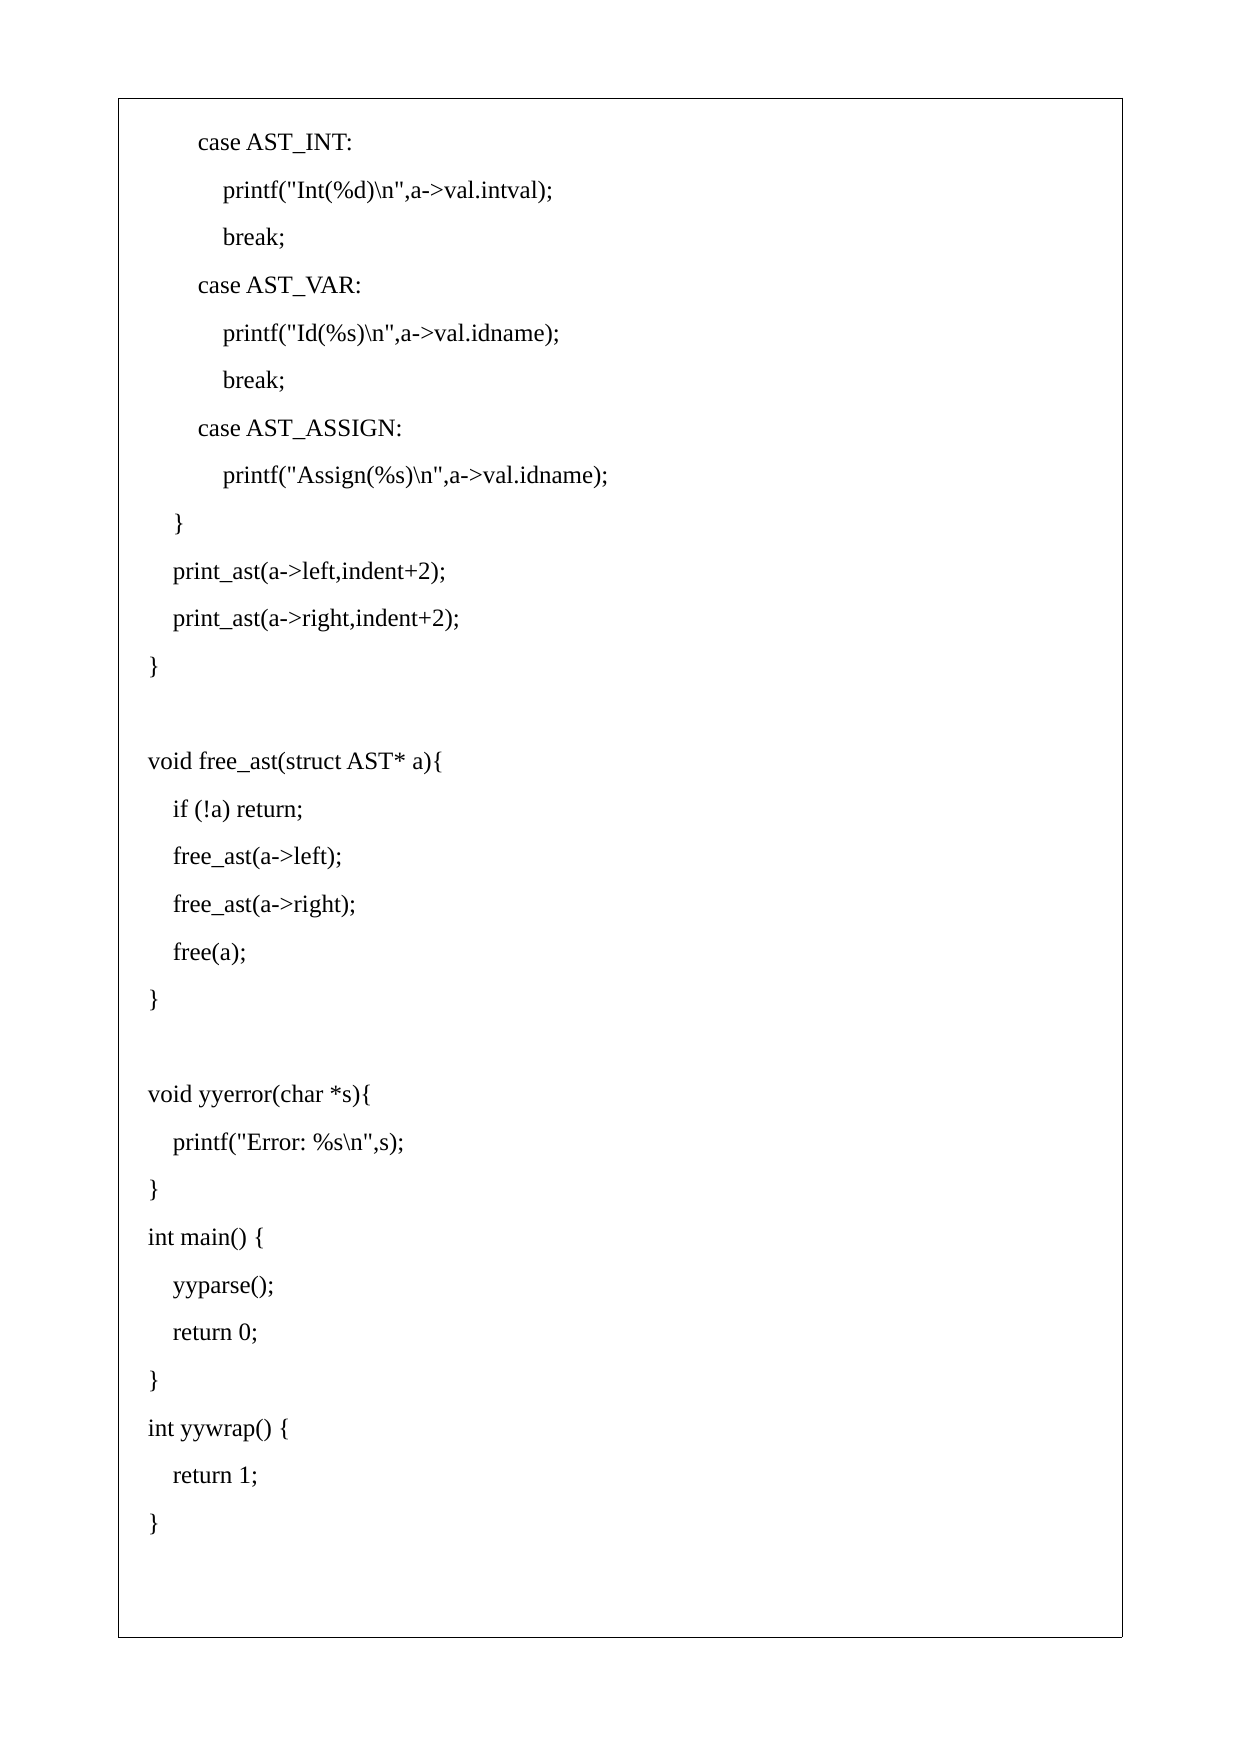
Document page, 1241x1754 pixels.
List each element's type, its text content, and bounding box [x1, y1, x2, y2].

text printf("Error: %s\n",s); [148, 1127, 1092, 1156]
text free_ast(a->left); [148, 841, 1092, 870]
text yyparse(); [148, 1270, 1092, 1298]
text printf("Assign(%s)\n",a->val.idname); [148, 461, 1092, 489]
text case AST_INT: [148, 127, 1092, 156]
text free_ast(a->right); [148, 889, 1092, 918]
text print_ast(a->left,indent+2); [148, 556, 1092, 584]
text return 1; [148, 1460, 1092, 1489]
text break; [148, 365, 1092, 394]
text } [148, 984, 1092, 1013]
text print_ast(a->right,indent+2); [148, 603, 1092, 632]
text break; [148, 222, 1092, 251]
text } [148, 1174, 1092, 1203]
text return 0; [148, 1317, 1092, 1346]
text } [148, 1508, 1092, 1537]
text printf("Id(%s)\n",a->val.idname); [148, 318, 1092, 346]
text } [148, 1365, 1092, 1394]
text } [148, 651, 1092, 680]
text if (!a) return; [148, 794, 1092, 822]
text int yywrap() { [148, 1413, 1092, 1441]
text int main() { [148, 1222, 1092, 1251]
text } [148, 508, 1092, 537]
text free(a); [148, 937, 1092, 965]
text printf("Int(%d)\n",a->val.intval); [148, 175, 1092, 204]
text case AST_VAR: [148, 270, 1092, 299]
text case AST_ASSIGN: [148, 413, 1092, 442]
text void yyerror(char *s){ [148, 1079, 1092, 1108]
text void free_ast(struct AST* a){ [148, 746, 1092, 775]
